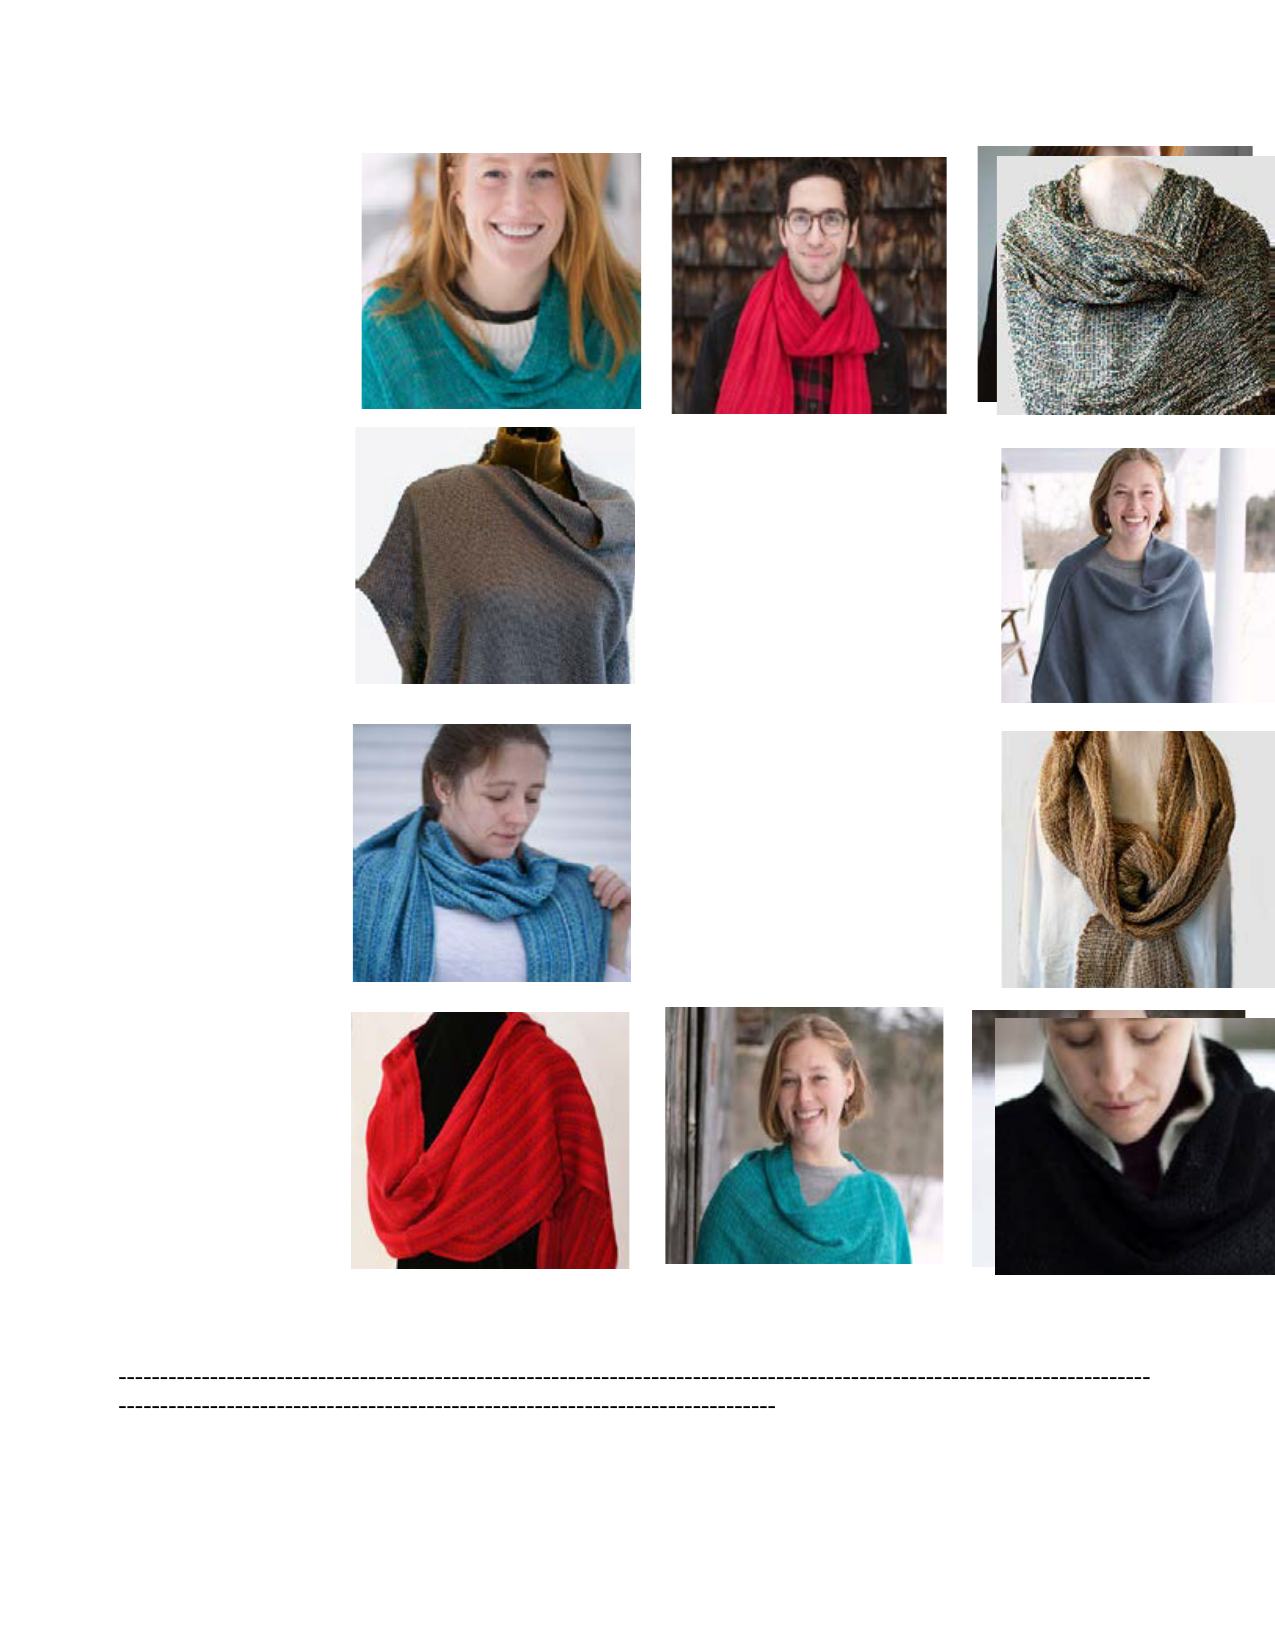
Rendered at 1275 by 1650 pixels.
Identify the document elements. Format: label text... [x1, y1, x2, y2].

picture [355, 427, 635, 684]
text ----------------------------------------------------------------------------------------------------------------------------------------------------------------------------------------------------------- [118, 1361, 1157, 1419]
picture [977, 146, 1275, 415]
picture [972, 1010, 1246, 1267]
picture [665, 1007, 944, 1264]
picture [351, 1012, 630, 1269]
picture [352, 724, 631, 982]
picture [1001, 731, 1275, 988]
picture [671, 157, 947, 414]
